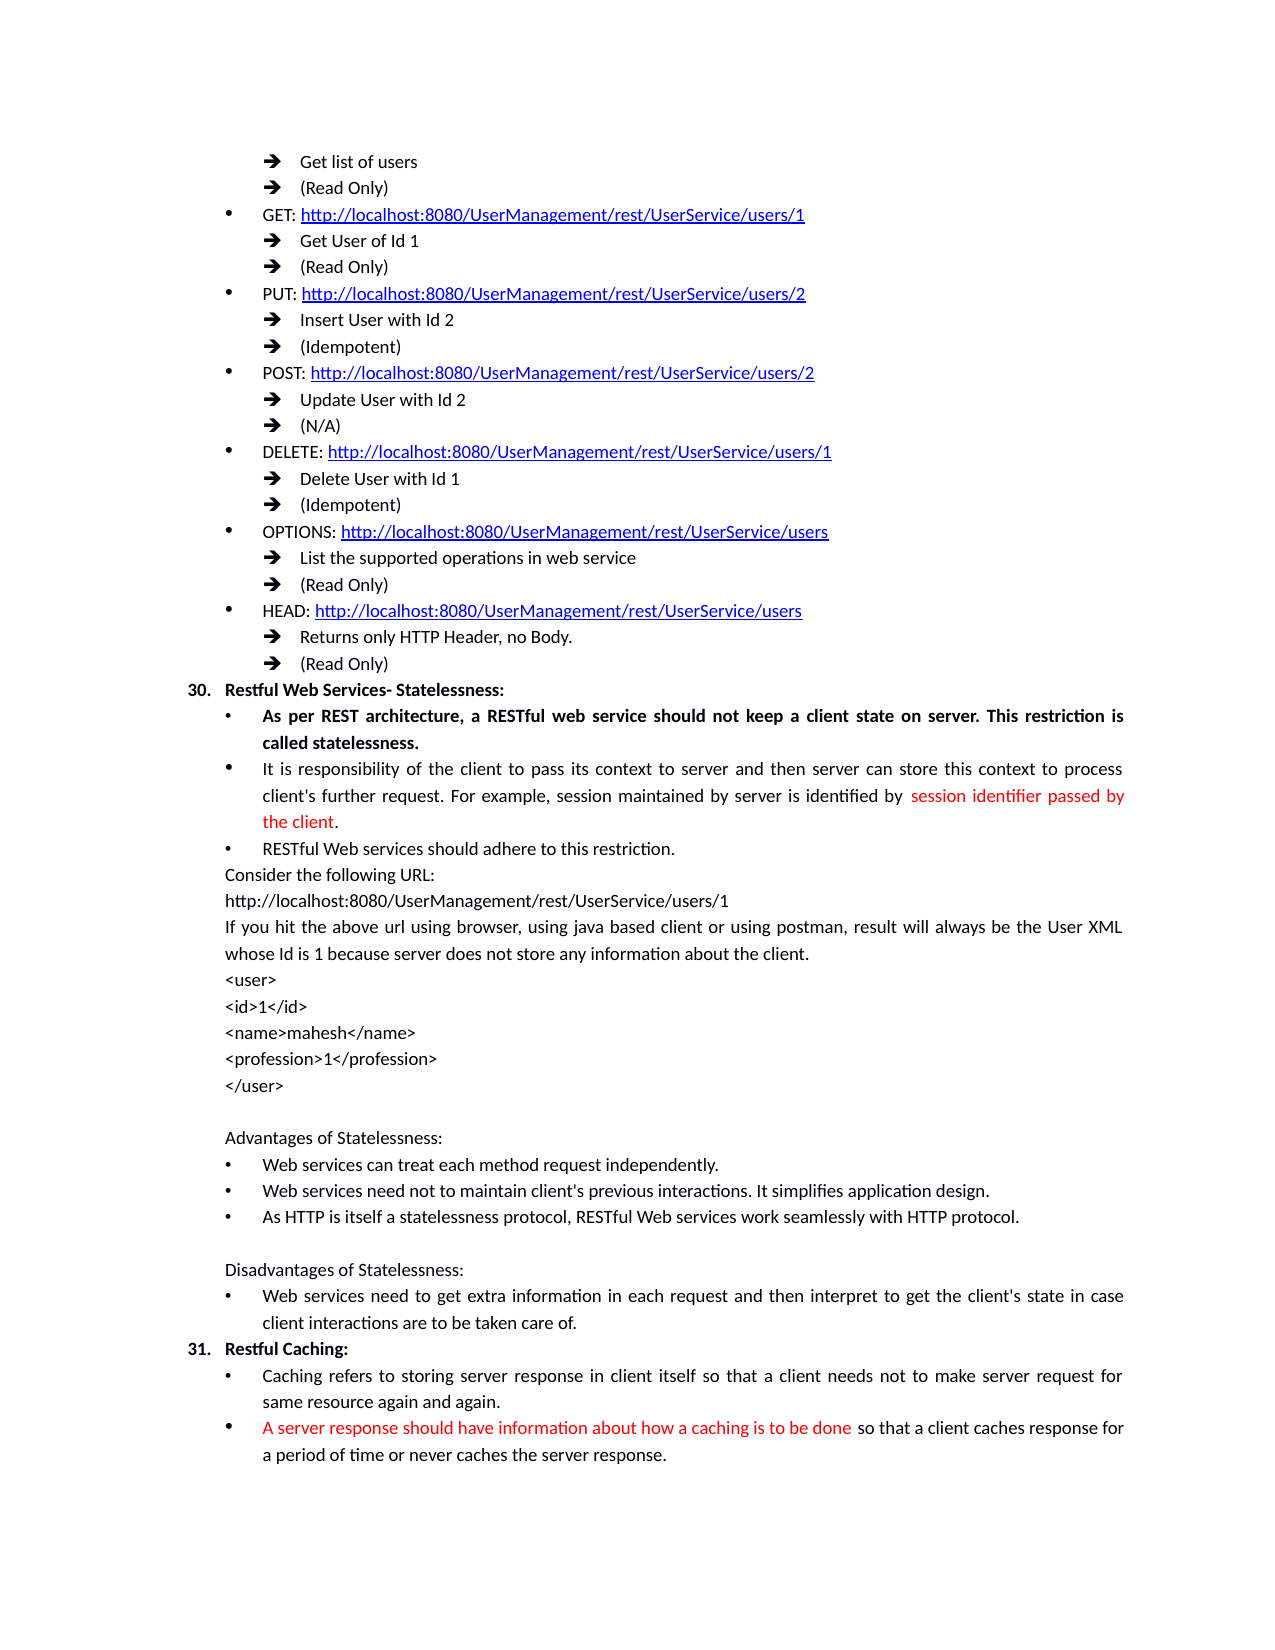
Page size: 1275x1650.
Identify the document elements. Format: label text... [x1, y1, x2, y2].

list DELETE: http://localhost:8080/UserManagement/rest/UserService/users/1 [225, 441, 1125, 464]
list (Read Only) [262, 176, 1125, 199]
list Get list of users [262, 150, 1125, 173]
list (Read Only) [262, 652, 1125, 675]
list Web services need not to maintain client's previous interactions. It simplifies application design. [225, 1179, 1125, 1202]
list http://localhost:8080/UserManagement/rest/UserService/users/1 [187, 889, 1125, 912]
list As per REST architecture, a RESTful web service should not keep a client state on server. This restriction is called statelessness. [225, 705, 1125, 754]
list Caching refers to storing server response in client itself so that a client needs not to make server request for same resource again and again. [225, 1364, 1125, 1413]
list A server response should have information about how a caching is to be done so that a client caches response for a period of time or never caches the server response. [225, 1416, 1125, 1466]
list Disadvantages of Statelessness: [187, 1258, 1125, 1281]
list Returns only HTTP Header, no Body. [262, 626, 1125, 648]
list (Read Only) [262, 256, 1125, 278]
list List the supported operations in web service [262, 546, 1125, 569]
list Advantages of Statelessness: [187, 1127, 1125, 1149]
list POST: http://localhost:8080/UserManagement/rest/UserService/users/2 [225, 361, 1125, 384]
list As HTTP is itself a statelessness protocol, RESTful Web services work seamlessly with HTTP protocol. [225, 1206, 1125, 1228]
list OPTIONS: http://localhost:8080/UserManagement/rest/UserService/users [225, 520, 1125, 543]
list GET: http://localhost:8080/UserManagement/rest/UserService/users/1 [225, 203, 1125, 226]
list Get User of Id 1 [262, 229, 1125, 252]
list (Read Only) [262, 573, 1125, 596]
list HEAD: http://localhost:8080/UserManagement/rest/UserService/users [225, 599, 1125, 622]
list RESTful Web services should adhere to this restriction. [225, 837, 1125, 859]
list </user> [187, 1074, 1125, 1097]
list <user> [187, 968, 1125, 991]
list Web services can treat each method request independently. [225, 1153, 1125, 1176]
list (Idempotent) [262, 493, 1125, 516]
list It is responsibility of the client to pass its context to server and then server can store this context to process client's further request. For example, session maintained by server is identified by session identifier passed by the client. [225, 757, 1125, 833]
list PUT: http://localhost:8080/UserManagement/rest/UserService/users/2 [225, 282, 1125, 305]
list (N/A) [262, 414, 1125, 437]
list Restful Web Services- Statelessness: [187, 678, 1125, 701]
list <profession>1</profession> [187, 1047, 1125, 1070]
list Insert User with Id 2 [262, 308, 1125, 331]
list If you hit the above url using browser, using java based client or using postman, result will always be the User XML whose Id is 1 because server does not store any information about the client. [187, 916, 1125, 965]
list Consider the following URL: [187, 863, 1125, 886]
list (Idempotent) [262, 335, 1125, 358]
list <id>1</id> [187, 995, 1125, 1018]
list Delete User with Id 1 [262, 467, 1125, 490]
list Web services need to get extra information in each request and then interpret to get the client's state in case client interactions are to be taken care of. [225, 1285, 1125, 1334]
list Restful Caching: [187, 1337, 1125, 1360]
list Update User with Id 2 [262, 388, 1125, 411]
list <name>mahesh</name> [187, 1021, 1125, 1044]
